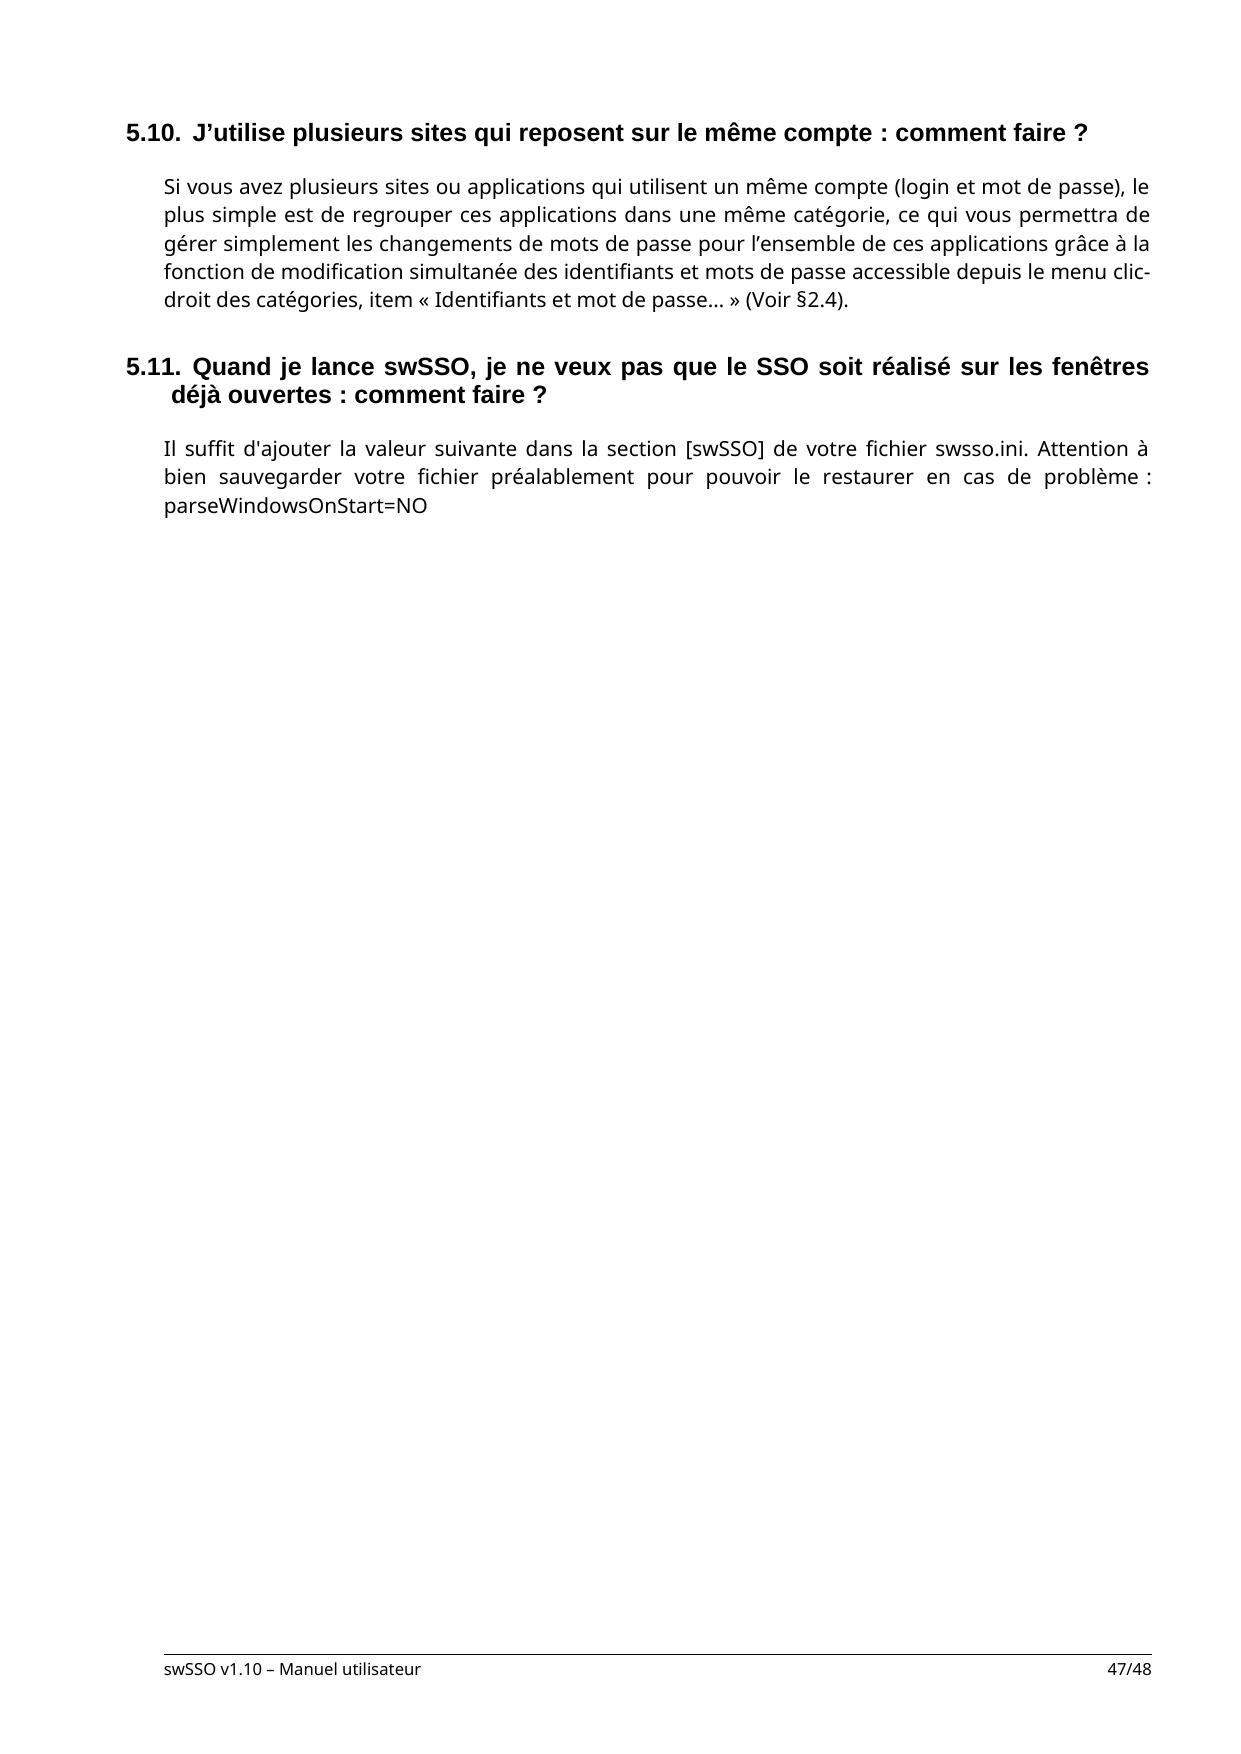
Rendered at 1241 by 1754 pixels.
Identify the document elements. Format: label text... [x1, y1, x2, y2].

text Si vous avez plusieurs sites ou applications qui utilisent un même compte (login et mot de passe), le plus simple est de regrouper ces applications dans une même catégorie, ce qui vous permettra de gérer simplement les changements de mots de passe pour l’ensemble de ces applications grâce à la fonction de modification simultanée des identifiants et mots de passe accessible depuis le menu clic-droit des catégories, item « Identifiants et mot de passe… » (Voir §2.4). [164, 172, 1152, 314]
subtitle Quand je lance swSSO, je ne veux pas que le SSO soit réalisé sur les fenêtres déjà ouvertes : comment faire ? [126, 352, 1152, 409]
subtitle J’utilise plusieurs sites qui reposent sur le même compte : comment faire ? [126, 118, 1152, 147]
text Il suffit d'ajouter la valeur suivante dans la section [swSSO] de votre fichier swsso.ini. Attention à bien sauvegarder votre fichier préalablement pour pouvoir le restaurer en cas de problème : parseWindowsOnStart=NO [164, 434, 1152, 519]
